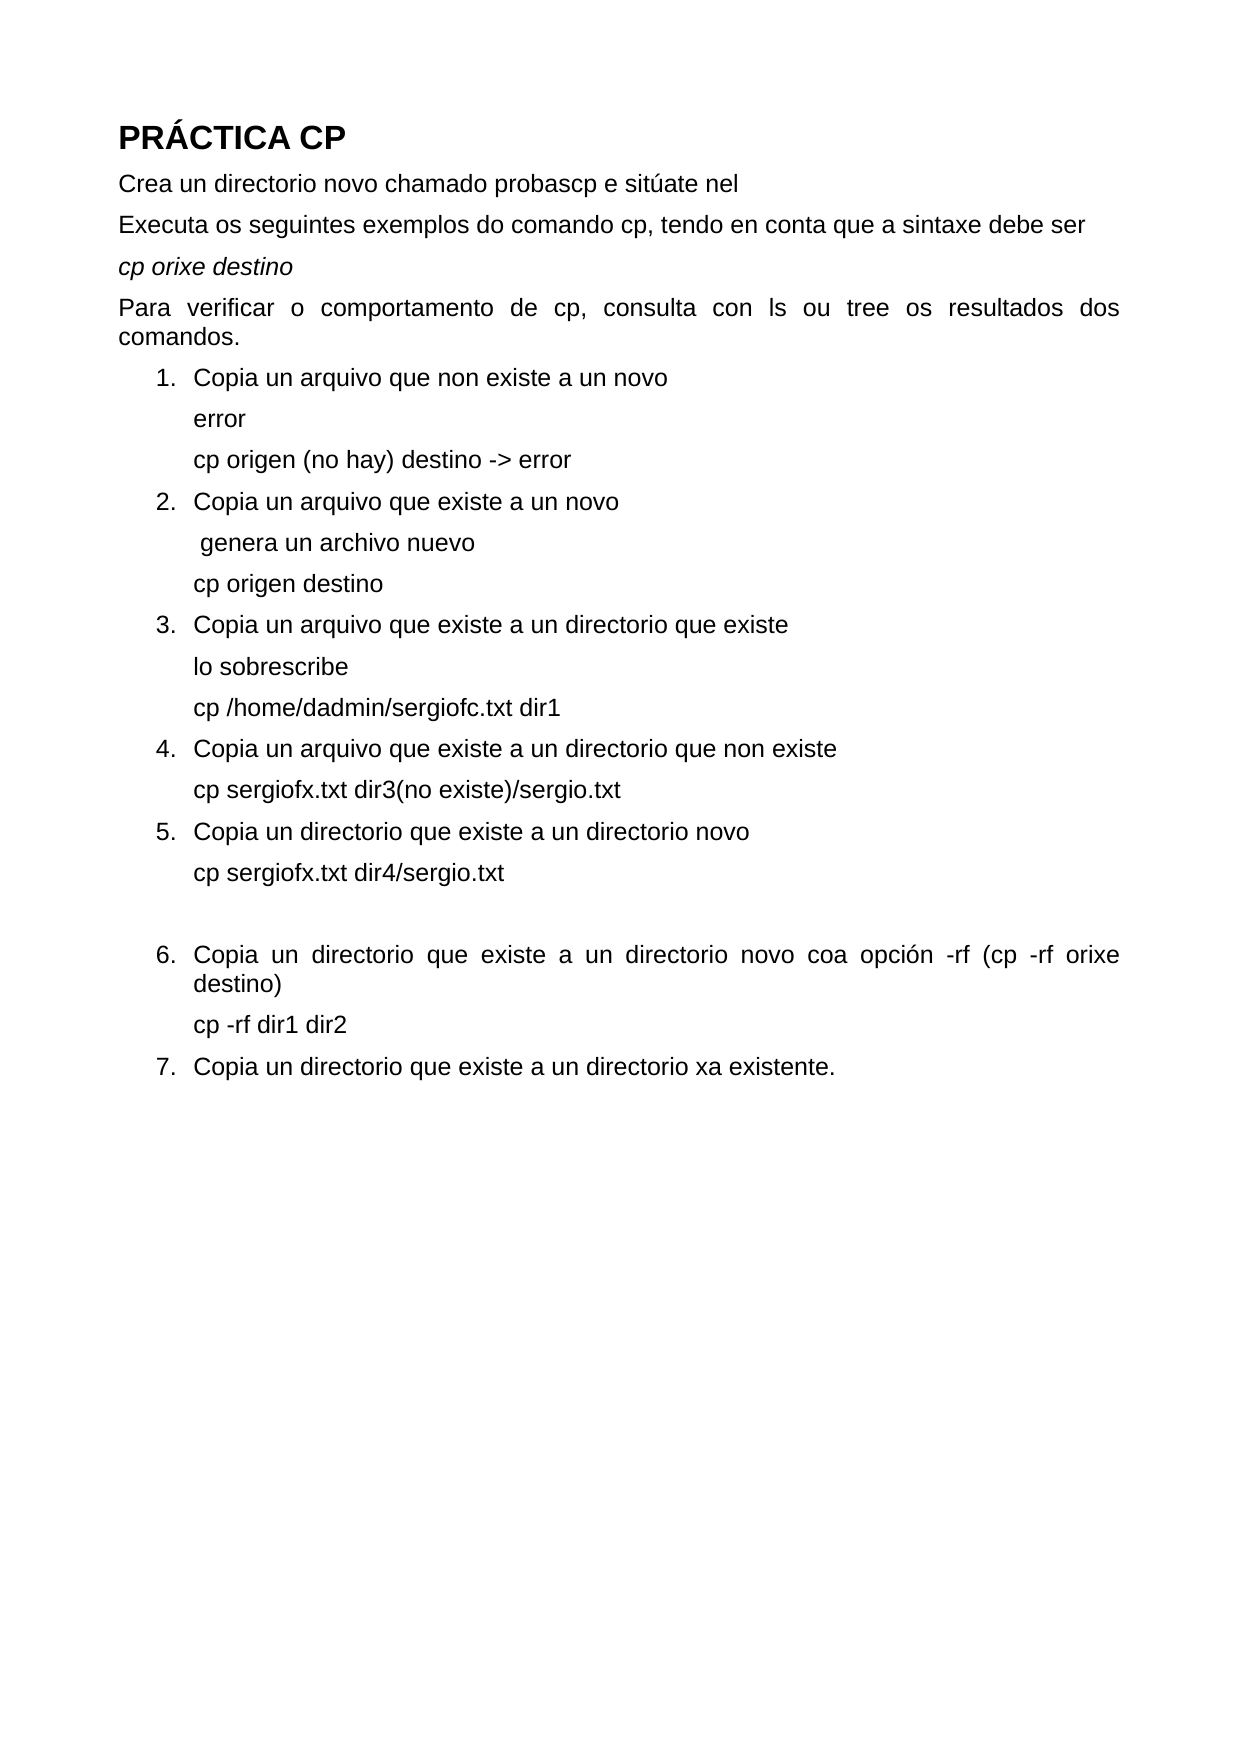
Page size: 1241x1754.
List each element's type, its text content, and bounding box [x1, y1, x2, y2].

list lo sobrescribe [156, 652, 1122, 681]
list cp sergiofx.txt dir4/sergio.txt [156, 858, 1122, 887]
text cp orixe destino [118, 252, 1122, 281]
list cp -rf dir1 dir2 [156, 1011, 1122, 1039]
list Copia un arquivo que existe a un directorio que non existe [156, 734, 1122, 763]
list cp sergiofx.txt dir3(no existe)/sergio.txt [156, 776, 1122, 804]
list Copia un arquivo que non existe a un novo [156, 363, 1122, 392]
list genera un archivo nuevo [156, 528, 1122, 557]
list Copia un directorio que existe a un directorio novo [156, 817, 1122, 846]
list cp origen (no hay) destino -> error [156, 446, 1122, 474]
list Copia un arquivo que existe a un directorio que existe [156, 611, 1122, 639]
list cp origen destino [156, 569, 1122, 598]
text PRÁCTICA CP [118, 118, 1122, 157]
list error [156, 404, 1122, 433]
text Executa os seguintes exemplos do comando cp, tendo en conta que a sintaxe debe ser [118, 211, 1122, 239]
text Crea un directorio novo chamado probascp e sitúate nel [118, 169, 1122, 198]
list Copia un directorio que existe a un directorio xa existente. [156, 1052, 1122, 1081]
text Para verificar o comportamento de cp, consulta con ls ou tree os resultados dos comandos. [118, 293, 1122, 351]
list Copia un arquivo que existe a un novo [156, 487, 1122, 516]
list cp /home/dadmin/sergiofc.txt dir1 [156, 693, 1122, 722]
list Copia un directorio que existe a un directorio novo coa opción -rf (cp -rf orixe destino) [156, 941, 1122, 998]
